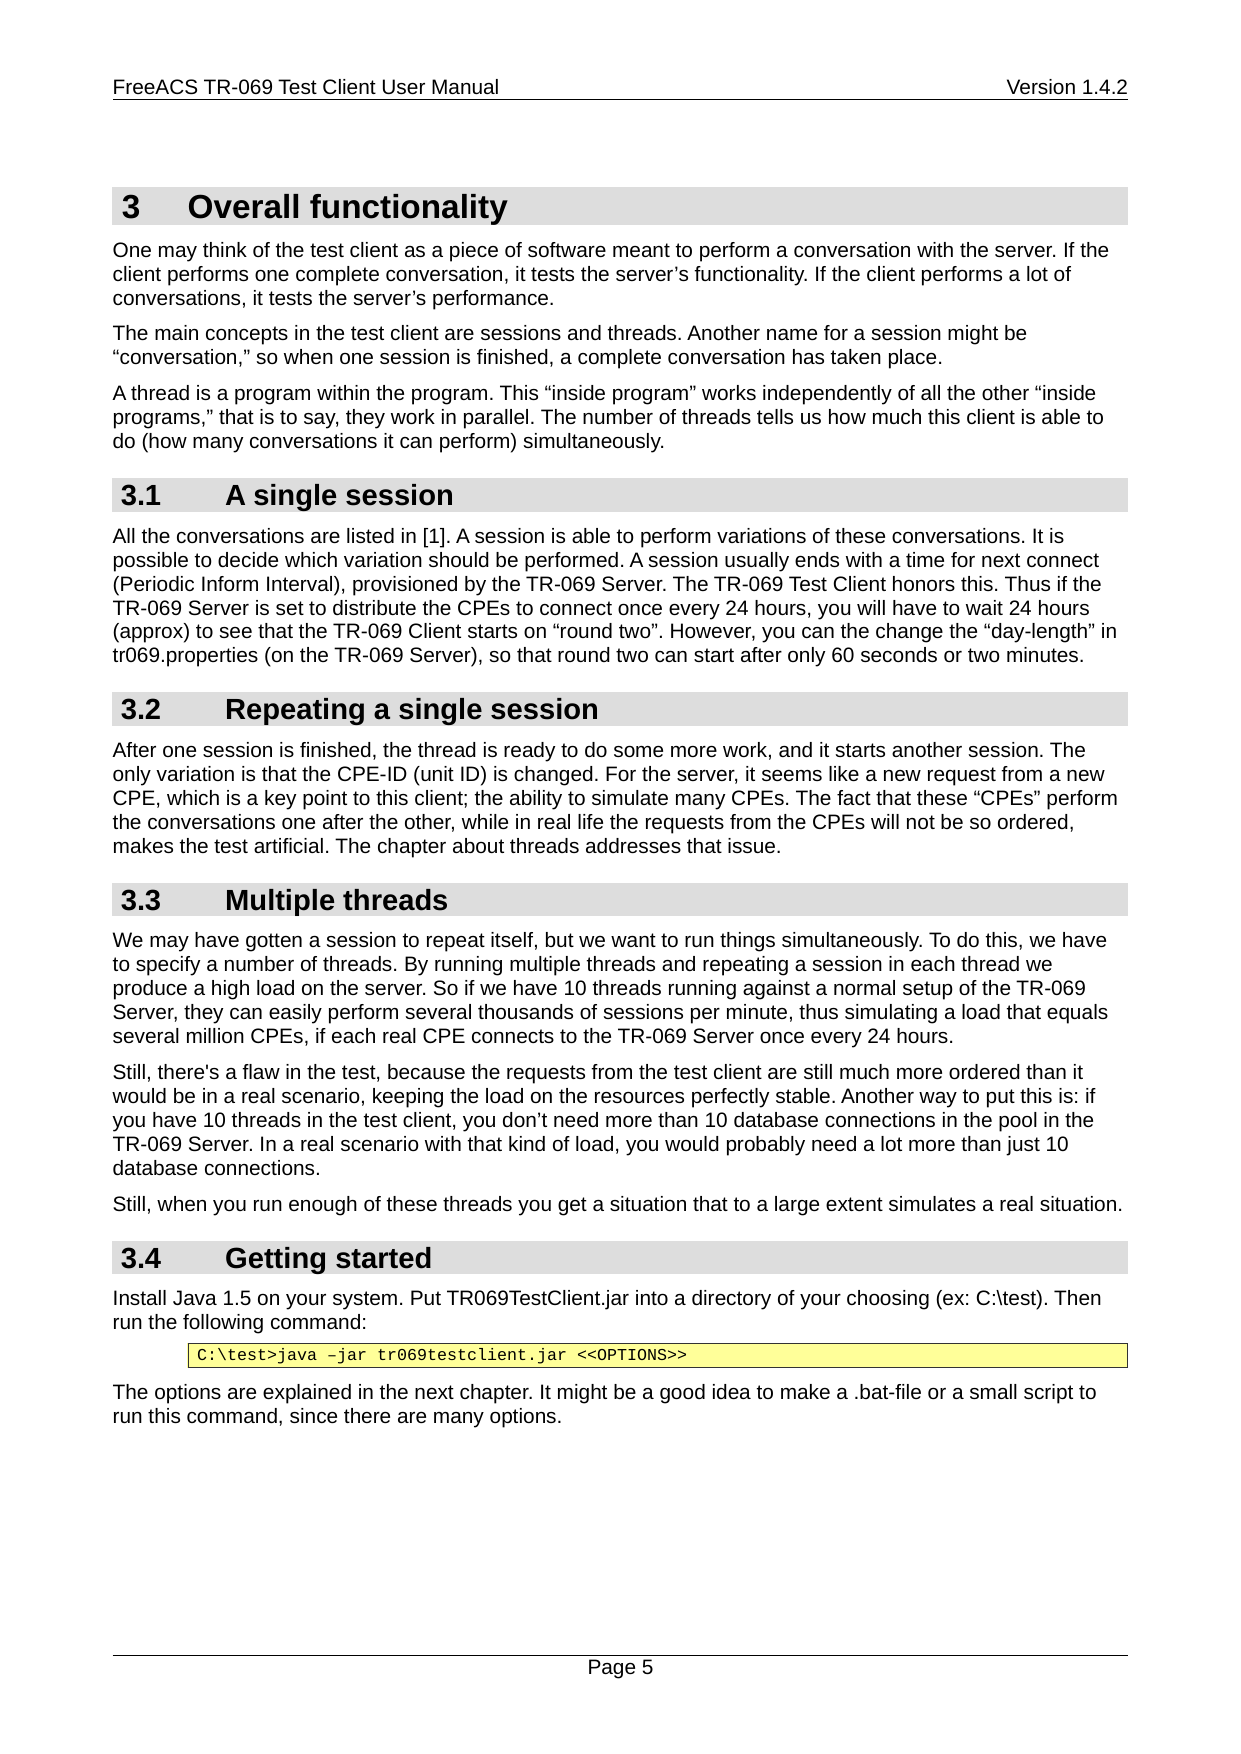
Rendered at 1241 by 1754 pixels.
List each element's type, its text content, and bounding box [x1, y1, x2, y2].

subtitle Overall functionality [112, 187, 1128, 225]
text One may think of the test client as a piece of software meant to perform a conversation with the server. If the client performs one complete conversation, it tests the server’s functionality. If the client performs a lot of conversations, it tests the server’s performance. [112, 237, 1128, 309]
text Still, there's a flaw in the test, because the requests from the test client are still much more ordered than it would be in a real scenario, keeping the load on the resources perfectly stable. Another way to put this is: if you have 10 threads in the test client, you don’t need more than 10 database connections in the pool in the TR-069 Server. In a real scenario with that kind of load, you would probably need a lot more than just 10 database connections. [112, 1060, 1128, 1180]
subtitle A single session [112, 478, 1128, 512]
text Still, when you run enough of these threads you get a situation that to a large extent simulates a real situation. [112, 1192, 1128, 1216]
text We may have gotten a session to repeat itself, but we want to run things simultaneously. To do this, we have to specify a number of threads. By running multiple threads and repeating a session in each thread we produce a high load on the server. So if we have 10 threads running against a normal setup of the TR-069 Server, they can easily perform several thousands of sessions per minute, thus simulating a load that equals several million CPEs, if each real CPE connects to the TR-069 Server once every 24 hours. [112, 928, 1128, 1048]
subtitle Getting started [112, 1241, 1128, 1274]
text A thread is a program within the program. This “inside program” works independently of all the other “inside programs,” that is to say, they work in parallel. The number of threads tells us how much this client is able to do (how many conversations it can perform) simultaneously. [112, 381, 1128, 453]
subtitle Repeating a single session [112, 692, 1128, 726]
text The main concepts in the test client are sessions and threads. Another name for a session might be “conversation,” so when one session is finished, a complete conversation has taken place. [112, 321, 1128, 369]
text All the conversations are listed in [1]. A session is able to perform variations of these conversations. It is possible to decide which variation should be performed. A session usually ends with a time for next connect (Periodic Inform Interval), provisioned by the TR-069 Server. The TR-069 Test Client honors this. Thus if the TR-069 Server is set to distribute the CPEs to connect once every 24 hours, you will have to wait 24 hours (approx) to see that the TR-069 Client starts on “round two”. However, you can the change the “day-length” in tr069.properties (on the TR-069 Server), so that round two can start after only 60 seconds or two minutes. [112, 523, 1128, 667]
text The options are explained in the next chapter. It might be a good idea to make a .bat-file or a small script to run this command, since there are many options. [112, 1380, 1128, 1428]
text C:\test>java –jar tr069testclient.jar <<OPTIONS>> [189, 1344, 1127, 1367]
text After one session is finished, the thread is ready to do some more work, and it starts another session. The only variation is that the CPE-ID (unit ID) is changed. For the server, it seems like a new request from a new CPE, which is a key point to this client; the ability to simulate many CPEs. The fact that these “CPEs” perform the conversations one after the other, while in real life the requests from the CPEs will not be so ordered, makes the test artificial. The chapter about threads addresses that issue. [112, 738, 1128, 858]
subtitle Multiple threads [112, 883, 1128, 916]
text Install Java 1.5 on your system. Put TR069TestClient.jar into a directory of your choosing (ex: C:\test). Then run the following command: [112, 1286, 1128, 1334]
